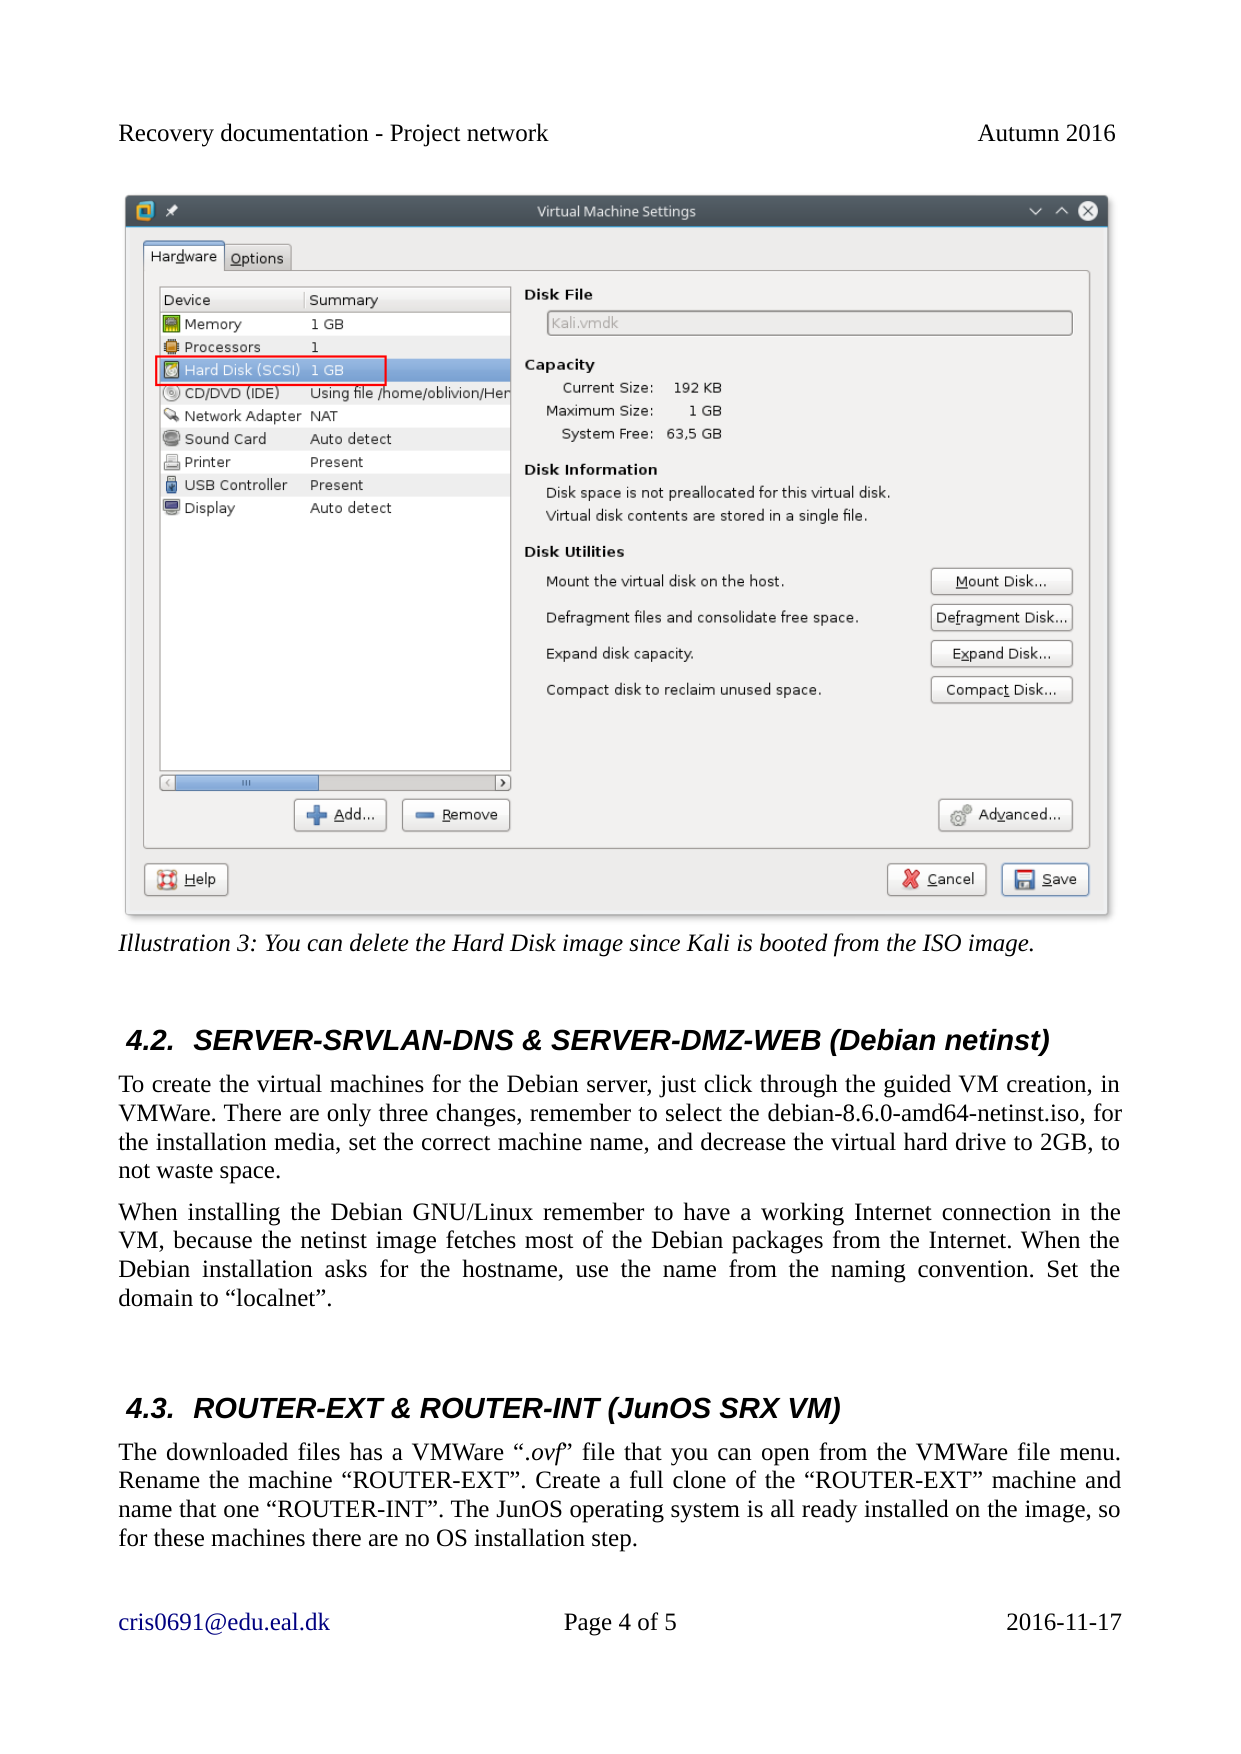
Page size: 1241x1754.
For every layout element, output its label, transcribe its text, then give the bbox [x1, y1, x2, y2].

text Illustration 3: You can delete the Hard Disk image since Kali is booted from the ISO image. [118, 929, 1122, 957]
text When installing the Debian GNU/Linux remember to have a working Internet connection in the VM, because the netinst image fetches most of the Debian packages from the Internet. When the Debian installation asks for the hostname, use the name from the naming convention. Set the domain to “localnet”. [118, 1197, 1122, 1312]
subtitle ROUTER-EXT & ROUTER-INT (JunOS SRX VM) [118, 1391, 1122, 1424]
text The downloaded files has a VMWare “.ovf” file that you can open from the VMWare file menu. Rename the machine “ROUTER-EXT”. Create a full clone of the “ROUTER-EXT” machine and name that one “ROUTER-INT”. The JunOS operating system is all ready installed on the image, so for these machines there are no OS installation step. [118, 1437, 1122, 1552]
picture [118, 188, 1122, 929]
text To create the virtual machines for the Debian server, just click through the guided VM creation, in VMWare. There are only three changes, remember to select the debian-8.6.0-amd64-netinst.iso, for the installation media, set the correct machine name, and decrease the virtual hard drive to 2GB, to not waste space. [118, 1069, 1122, 1184]
subtitle SERVER-SRVLAN-DNS & SERVER-DMZ-WEB (Debian netinst) [118, 1023, 1122, 1057]
